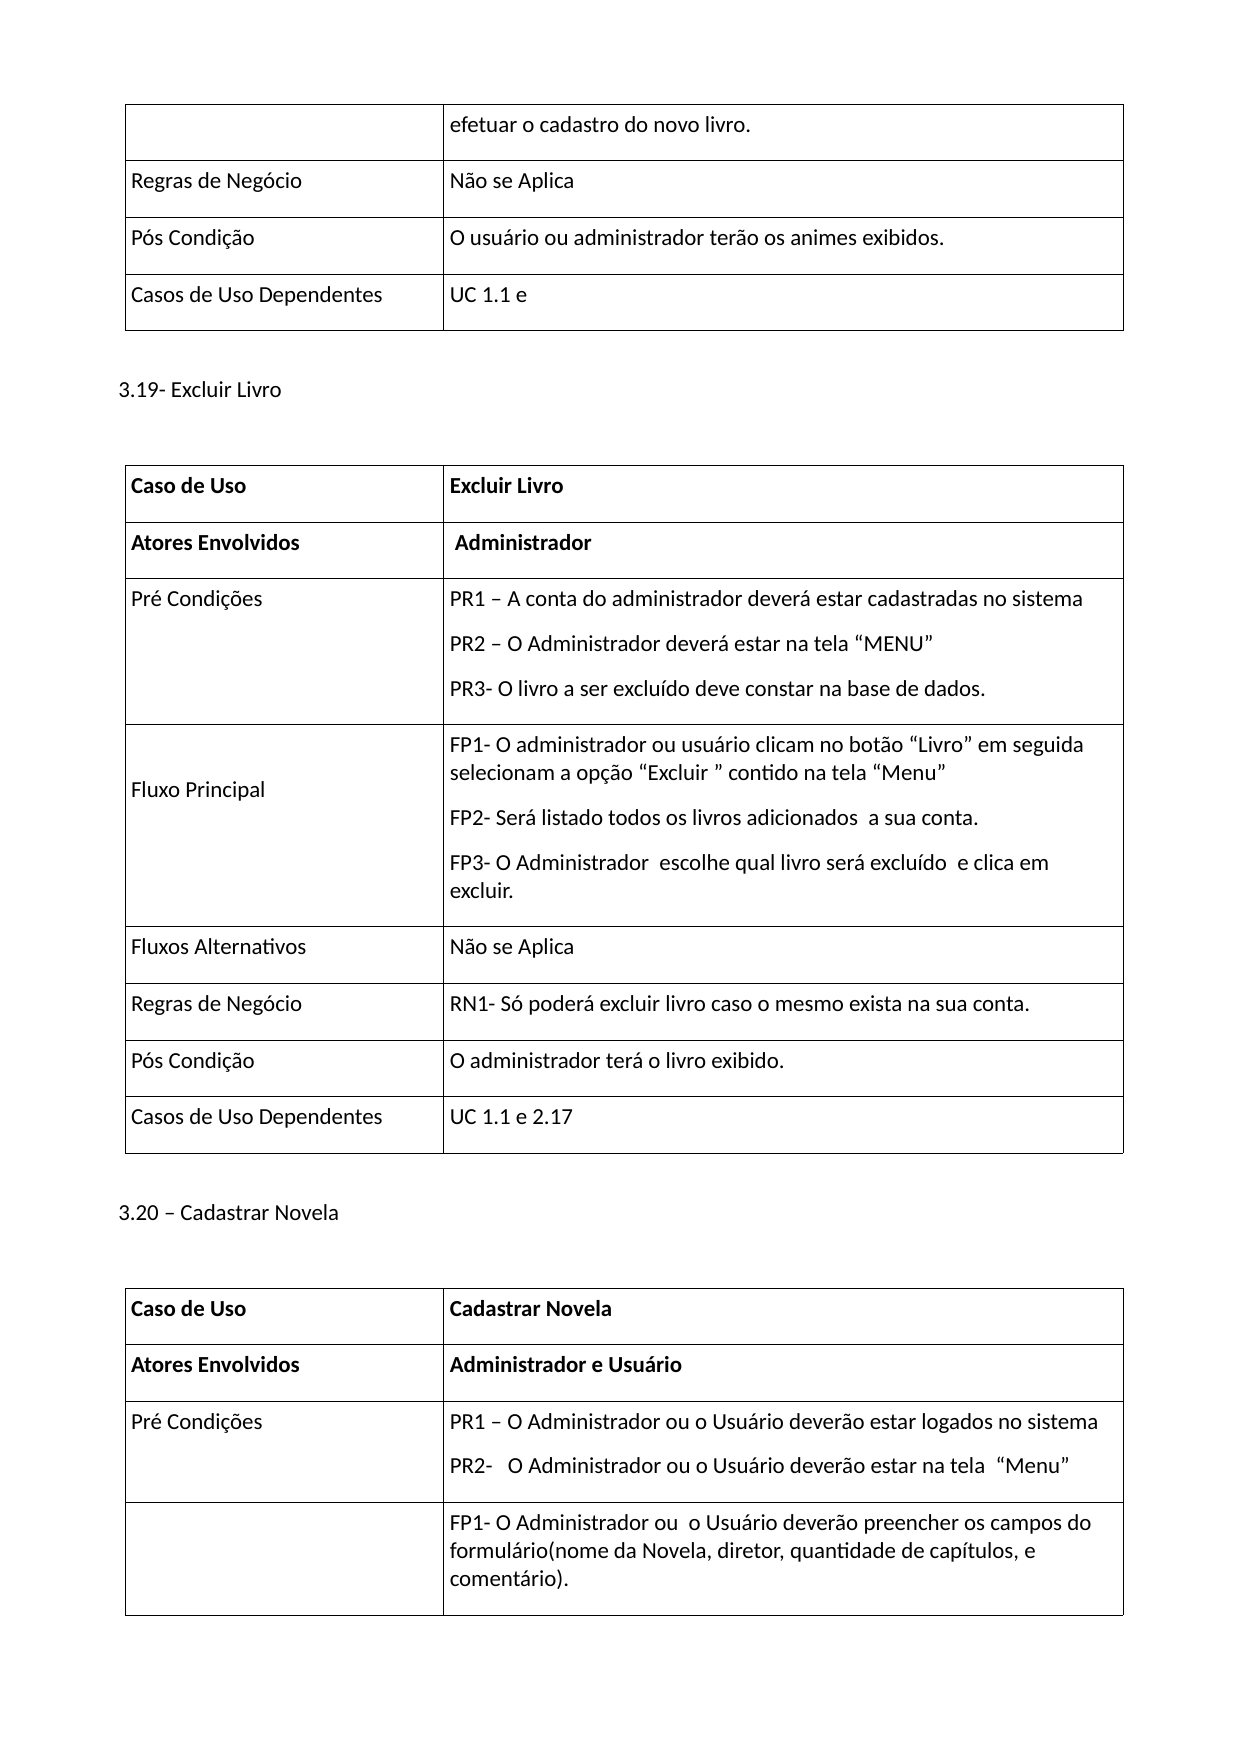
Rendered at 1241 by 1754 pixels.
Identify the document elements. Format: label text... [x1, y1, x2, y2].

table_cell FP1- O Administrador ou o Usuário deverão preencher os campos do formulário(nome da Novela, diretor, quantidade de capítulos, e comentário). [444, 1503, 1123, 1615]
table_header Cadastrar Novela [444, 1289, 1123, 1344]
table_header Caso de Uso [126, 1289, 443, 1344]
table_cell Fluxo Principal [126, 725, 443, 926]
table_cell UC 1.1 e [444, 275, 1123, 330]
table_cell Regras de Negócio [126, 984, 443, 1039]
table_cell PR1 – O Administrador ou o Usuário deverão estar logados no sistema PR2- O Administrador ou o Usuário deverão estar na tela “Menu” [444, 1402, 1123, 1502]
subtitle 3.20 – Cadastrar Novela [118, 1198, 1122, 1226]
table_cell O administrador terá o livro exibido. [444, 1041, 1123, 1096]
table_cell [126, 105, 443, 160]
table_cell Casos de Uso Dependentes [126, 1097, 443, 1153]
table_cell FP1- O administrador ou usuário clicam no botão “Livro” em seguida selecionam a opção “Excluir ” contido na tela “Menu” FP2- Será listado todos os livros adicionados a sua conta. FP3- O Administrador escolhe qual livro será excluído e clica em excluir. [444, 725, 1123, 926]
table_cell Pré Condições [126, 579, 443, 724]
table_cell Administrador [444, 523, 1123, 578]
table_cell Administrador e Usuário [444, 1345, 1123, 1401]
table_cell Pós Condição [126, 218, 443, 273]
table_cell UC 1.1 e 2.17 [444, 1097, 1123, 1153]
table_cell Atores Envolvidos [126, 523, 443, 578]
table_cell Pré Condições [126, 1402, 443, 1502]
table_cell [126, 1503, 443, 1615]
table_cell Pós Condição [126, 1041, 443, 1096]
table_cell RN1- Só poderá excluir livro caso o mesmo exista na sua conta. [444, 984, 1123, 1039]
table_cell Casos de Uso Dependentes [126, 275, 443, 330]
table_cell Não se Aplica [444, 161, 1123, 217]
table_cell PR1 – A conta do administrador deverá estar cadastradas no sistema PR2 – O Administrador deverá estar na tela “MENU” PR3- O livro a ser excluído deve constar na base de dados. [444, 579, 1123, 724]
table_cell Não se Aplica [444, 927, 1123, 983]
table_cell efetuar o cadastro do novo livro. [444, 105, 1123, 160]
table_cell Fluxos Alternativos [126, 927, 443, 983]
text 3.19- Excluir Livro [118, 375, 1122, 403]
table_header Caso de Uso [126, 466, 443, 521]
table_header Excluir Livro [444, 466, 1123, 521]
table_cell Regras de Negócio [126, 161, 443, 217]
table_cell Atores Envolvidos [126, 1345, 443, 1401]
table_cell O usuário ou administrador terão os animes exibidos. [444, 218, 1123, 273]
